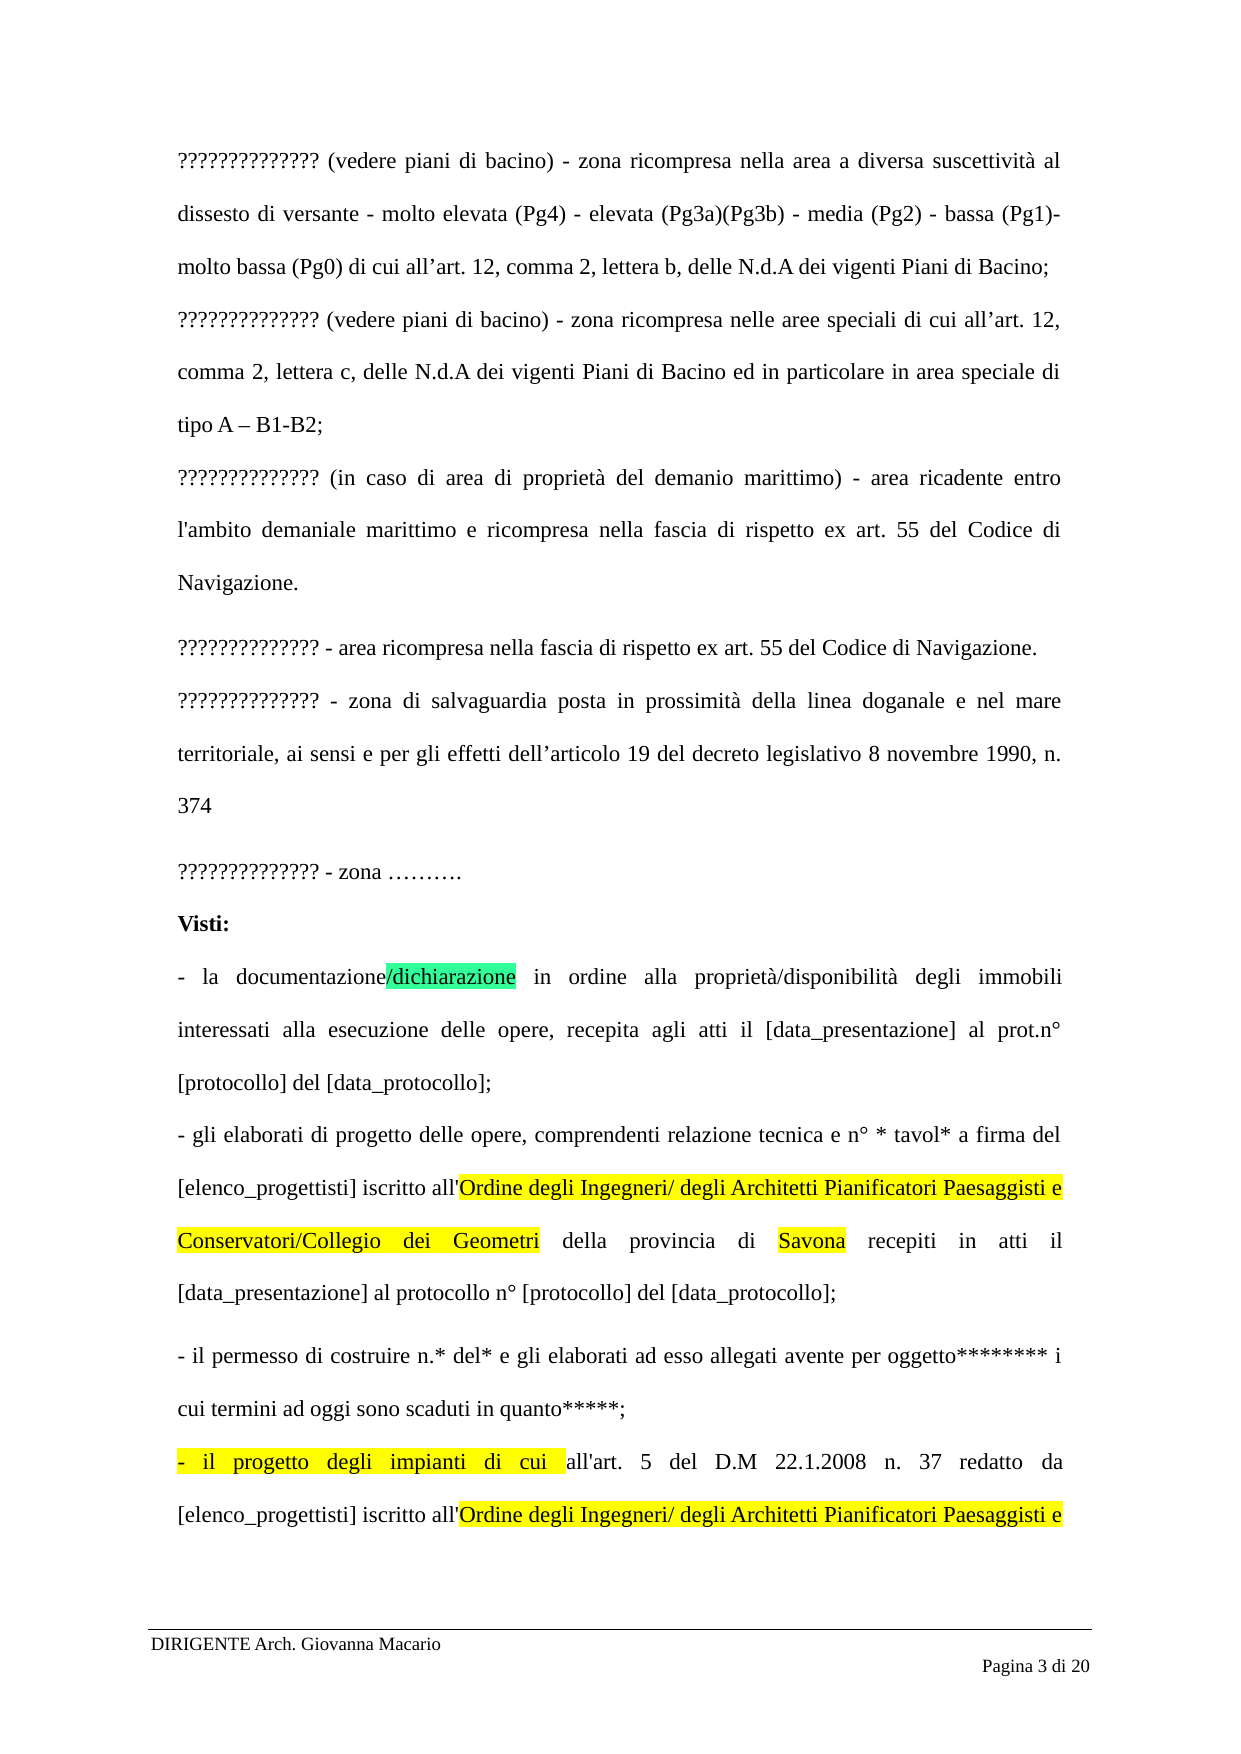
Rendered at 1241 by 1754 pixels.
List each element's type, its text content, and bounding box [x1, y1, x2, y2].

text ?????????????? - zona ………. [177, 858, 1063, 884]
list - il progetto degli impianti di cui all'art. 5 del D.M 22.1.2008 n. 37 redatto da [elenco_progettisti] iscritto all'Ordine degli Ingegneri/ degli Architetti Pianificatori Paesaggisti e [177, 1448, 1063, 1527]
text - la documentazione/dichiarazione in ordine alla proprietà/disponibilità degli immobili interessati alla esecuzione delle opere, recepita agli atti il [data_presentazione] al prot.n° [protocollo] del [data_protocollo]; [177, 963, 1063, 1095]
text ?????????????? (vedere piani di bacino) - zona ricompresa nelle aree speciali di cui all’art. 12, comma 2, lettera c, delle N.d.A dei vigenti Piani di Bacino ed in particolare in area speciale di tipo A – B1-B2; [177, 306, 1063, 437]
text ?????????????? - area ricompresa nella fascia di rispetto ex art. 55 del Codice di Navigazione. [177, 634, 1063, 661]
text - gli elaborati di progetto delle opere, comprendenti relazione tecnica e n° * tavol* a firma del [elenco_progettisti] iscritto all'Ordine degli Ingegneri/ degli Architetti Pianificatori Paesaggisti e Conservatori/Collegio dei Geometri della provincia di Savona recepiti in atti il [data_presentazione] al protocollo n° [protocollo] del [data_protocollo]; [177, 1121, 1063, 1306]
text Visti: [177, 911, 1063, 937]
text ?????????????? - zona di salvaguardia posta in prossimità della linea doganale e nel mare territoriale, ai sensi e per gli effetti dell’articolo 19 del decreto legislativo 8 novembre 1990, n. 374 [177, 687, 1063, 819]
text ?????????????? (vedere piani di bacino) - zona ricompresa nella area a diversa suscettività al dissesto di versante - molto elevata (Pg4) - elevata (Pg3a)(Pg3b) - media (Pg2) - bassa (Pg1)- molto bassa (Pg0) di cui all’art. 12, comma 2, lettera b, delle N.d.A dei vigenti Piani di Bacino; [177, 148, 1063, 279]
text ?????????????? (in caso di area di proprietà del demanio marittimo) - area ricadente entro l'ambito demaniale marittimo e ricompresa nella fascia di rispetto ex art. 55 del Codice di Navigazione. [177, 464, 1063, 596]
list - il permesso di costruire n.* del* e gli elaborati ad esso allegati avente per oggetto******** i cui termini ad oggi sono scaduti in quanto*****; [177, 1343, 1063, 1422]
